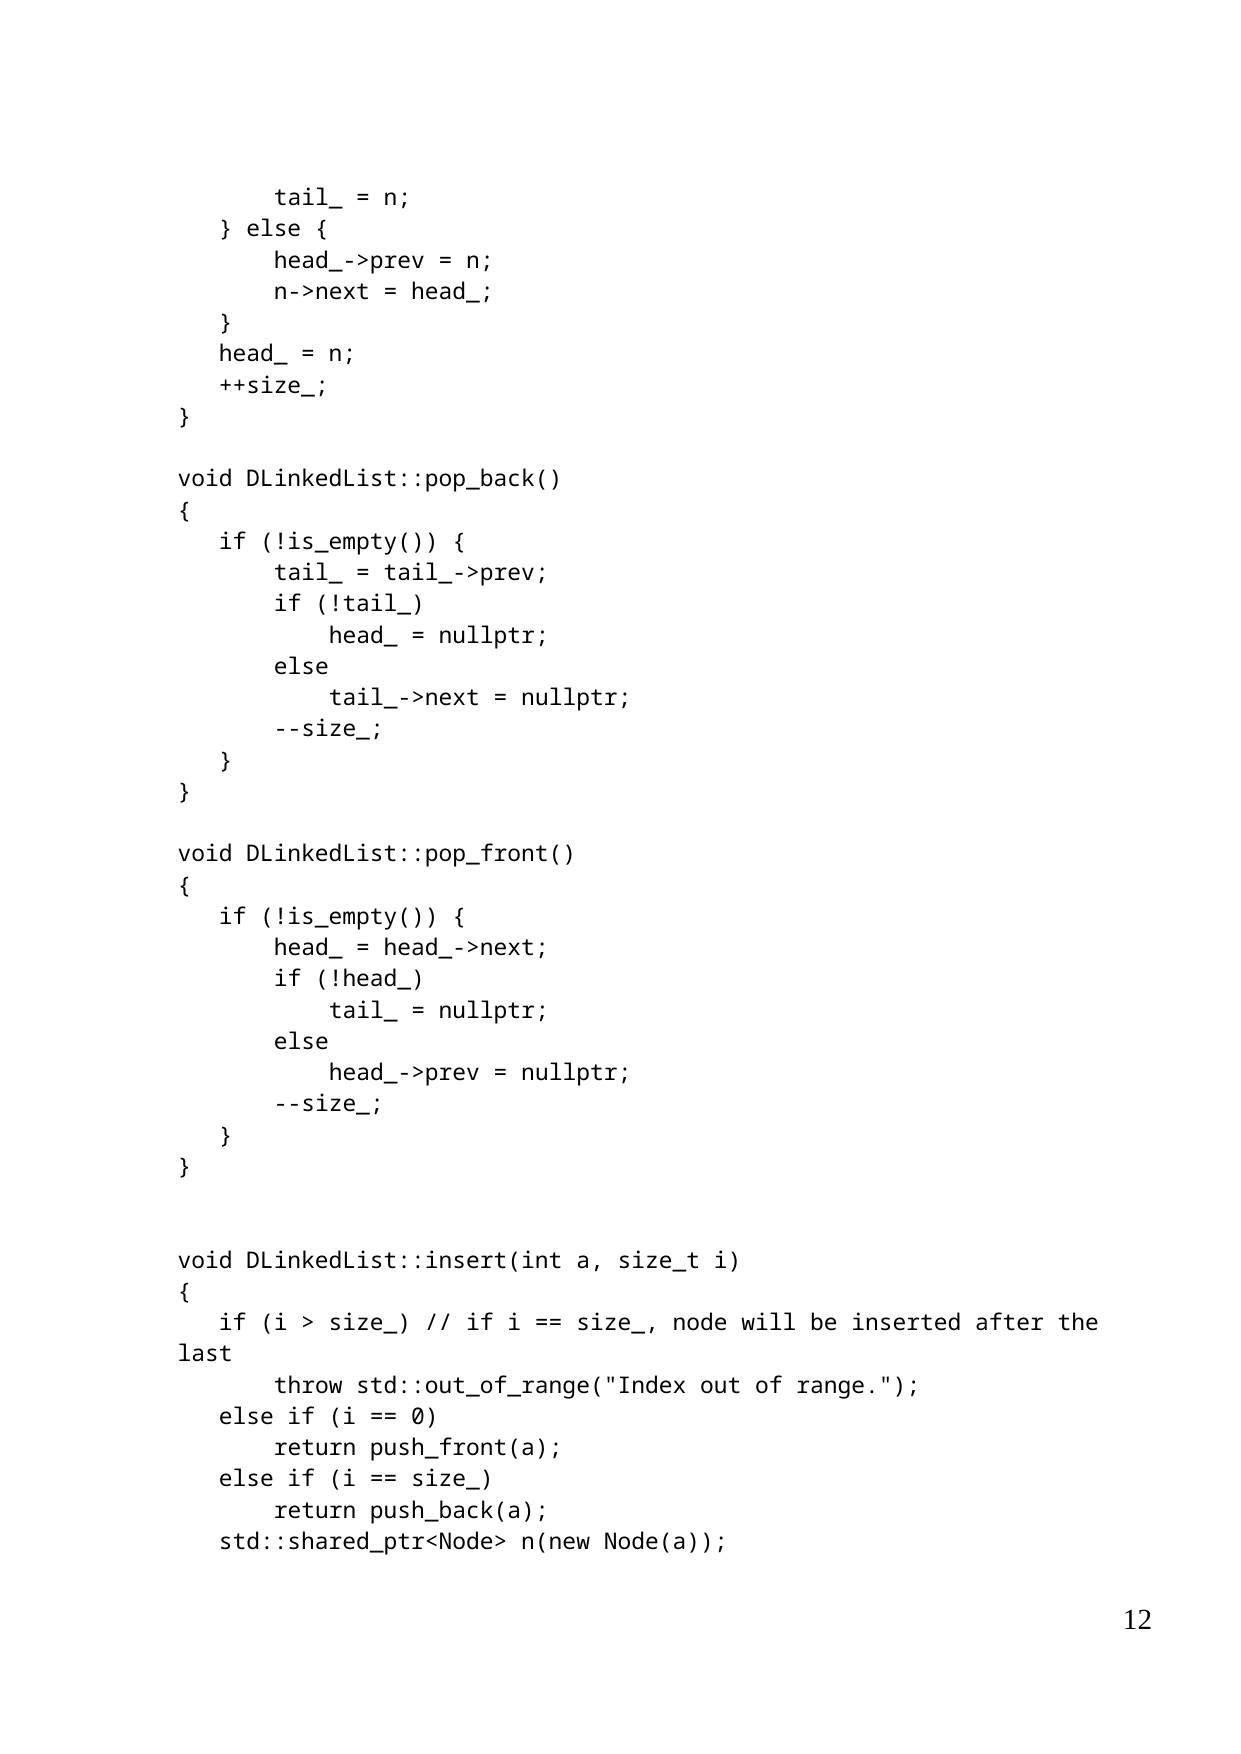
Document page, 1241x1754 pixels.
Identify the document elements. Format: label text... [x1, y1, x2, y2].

text tail_ = n; } else { head_->prev = n; n->next = head_; } head_ = n; ++size_; } void DLinkedList::pop_back() { if (!is_empty()) { tail_ = tail_->prev; if (!tail_) head_ = nullptr; else tail_->next = nullptr; --size_; } } void DLinkedList::pop_front() { if (!is_empty()) { head_ = head_->next; if (!head_) tail_ = nullptr; else head_->prev = nullptr; --size_; } } void DLinkedList::insert(int a, size_t i) { if (i > size_) // if i == size_, node will be inserted after the last throw std::out_of_range("Index out of range."); else if (i == 0) return push_front(a); else if (i == size_) return push_back(a); std::shared_ptr<Node> n(new Node(a)); [177, 181, 1152, 1556]
